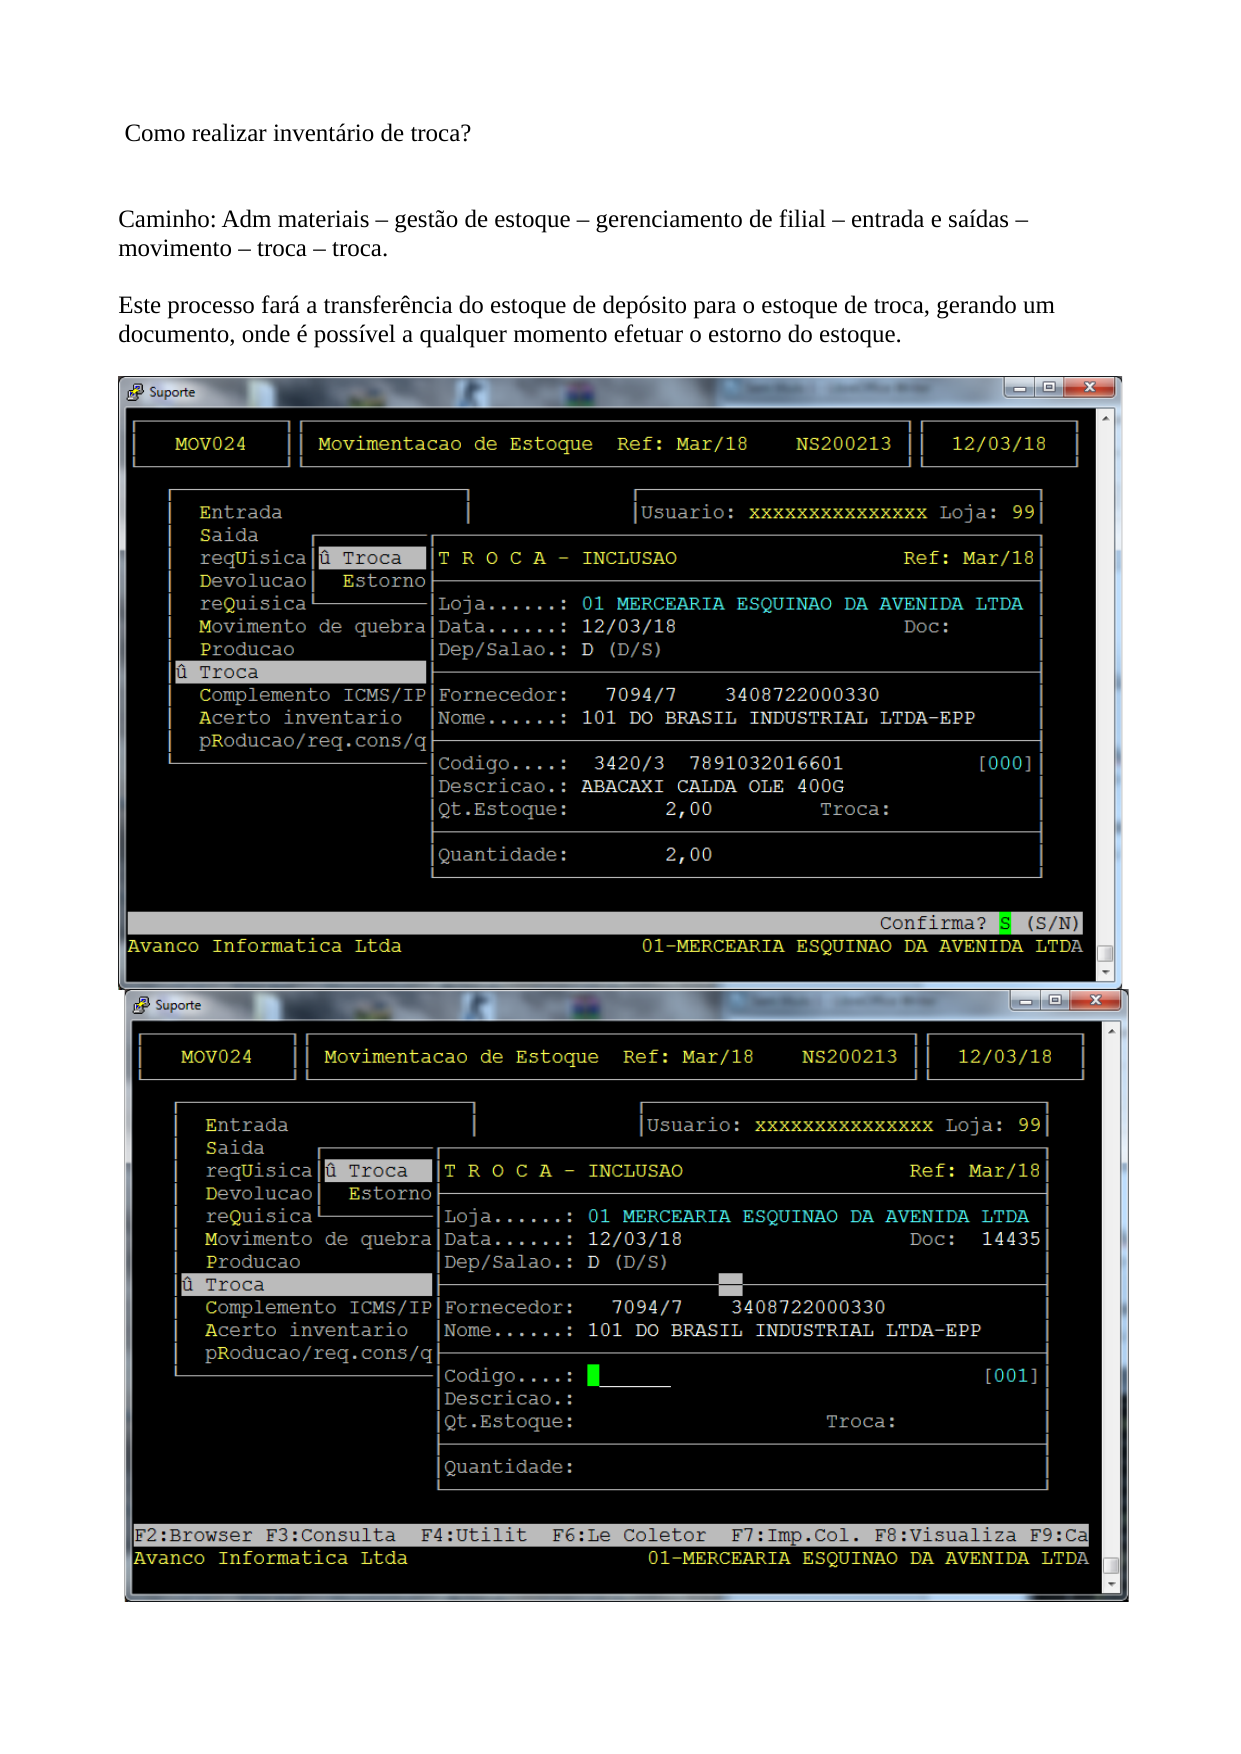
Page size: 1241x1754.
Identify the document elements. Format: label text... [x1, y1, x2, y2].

text Caminho: Adm materiais – gestão de estoque – gerenciamento de filial – entrada e saídas – movimento – troca – troca. [118, 204, 1122, 262]
picture [118, 376, 1129, 1602]
text Este processo fará a transferência do estoque de depósito para o estoque de troca, gerando um documento, onde é possível a qualquer momento efetuar o estorno do estoque. [118, 291, 1122, 348]
text Como realizar inventário de troca? [118, 118, 1122, 147]
